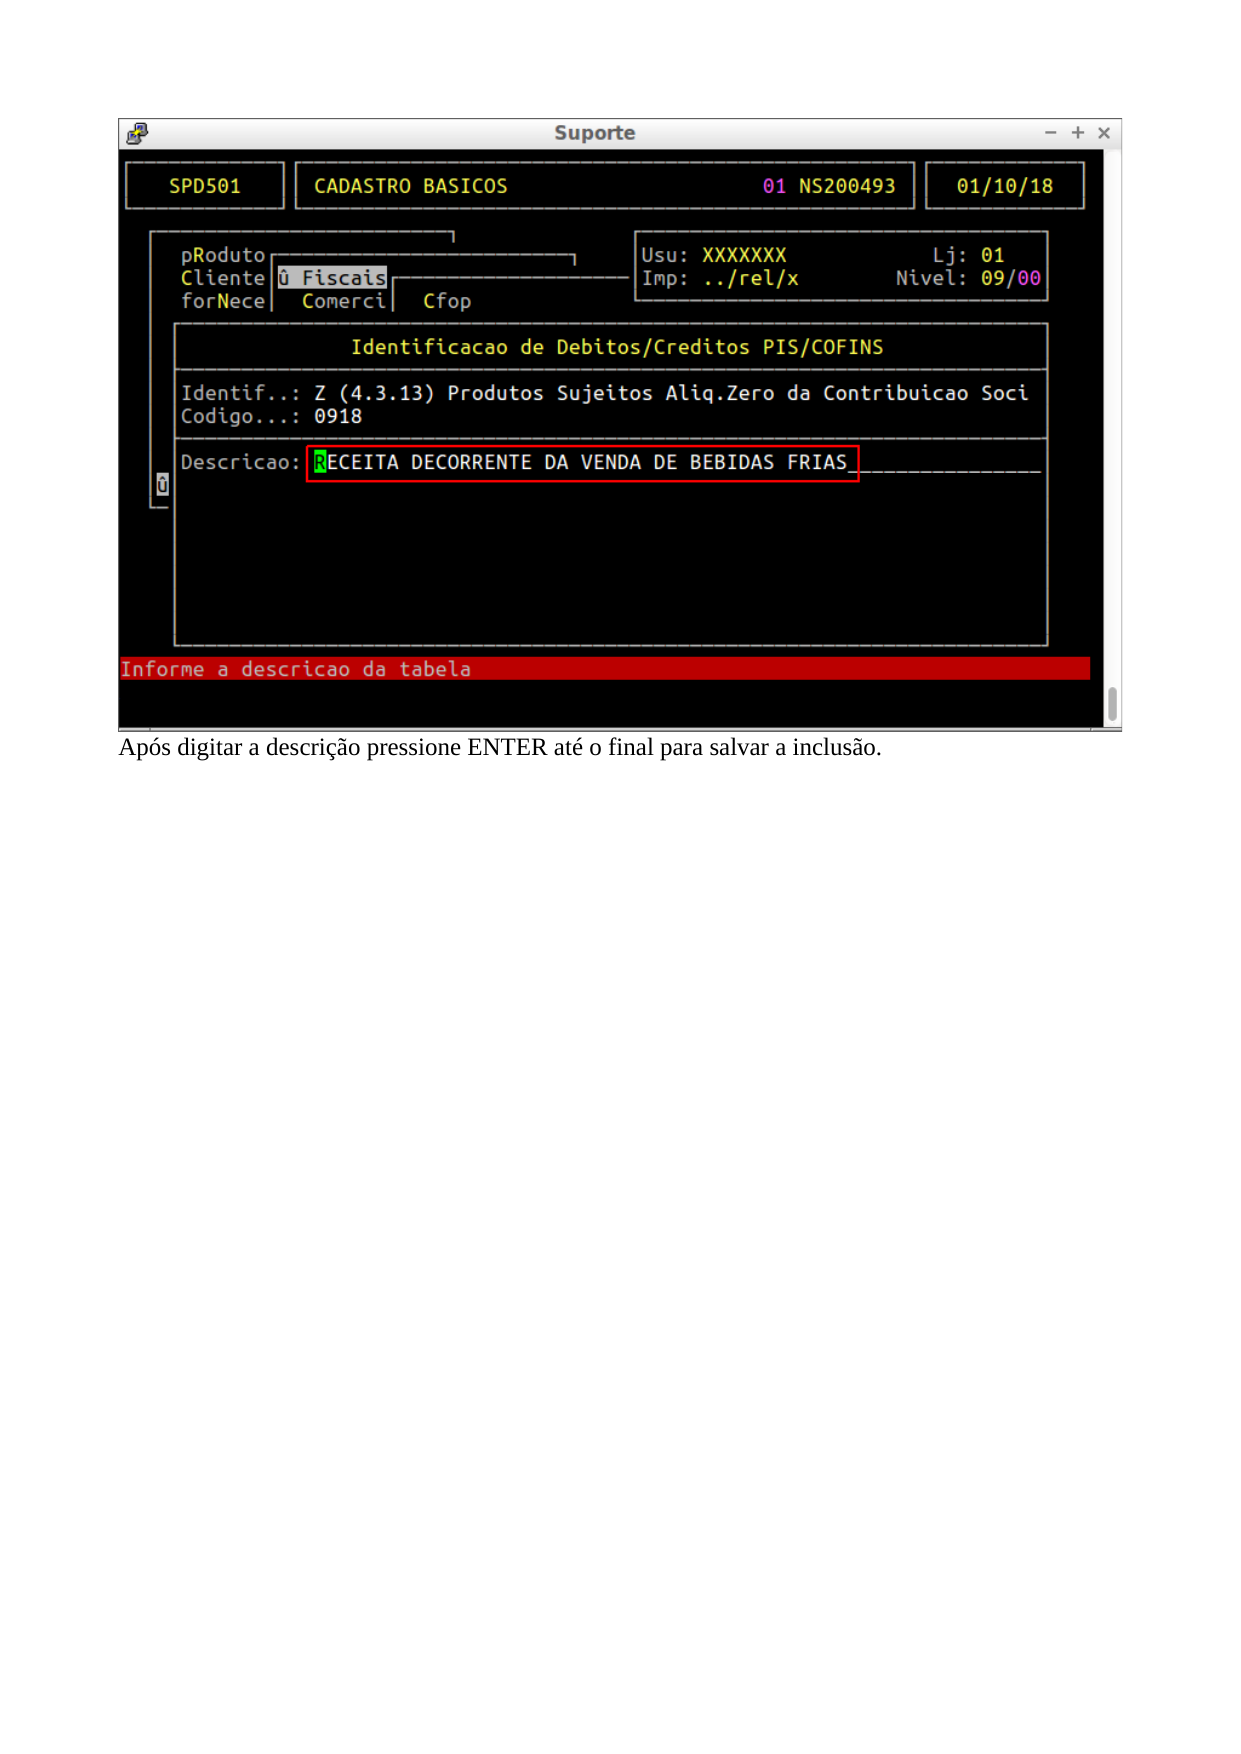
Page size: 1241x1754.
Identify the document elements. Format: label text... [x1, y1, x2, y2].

text Após digitar a descrição pressione ENTER até o final para salvar a inclusão. [118, 732, 1122, 761]
picture [118, 118, 1123, 732]
